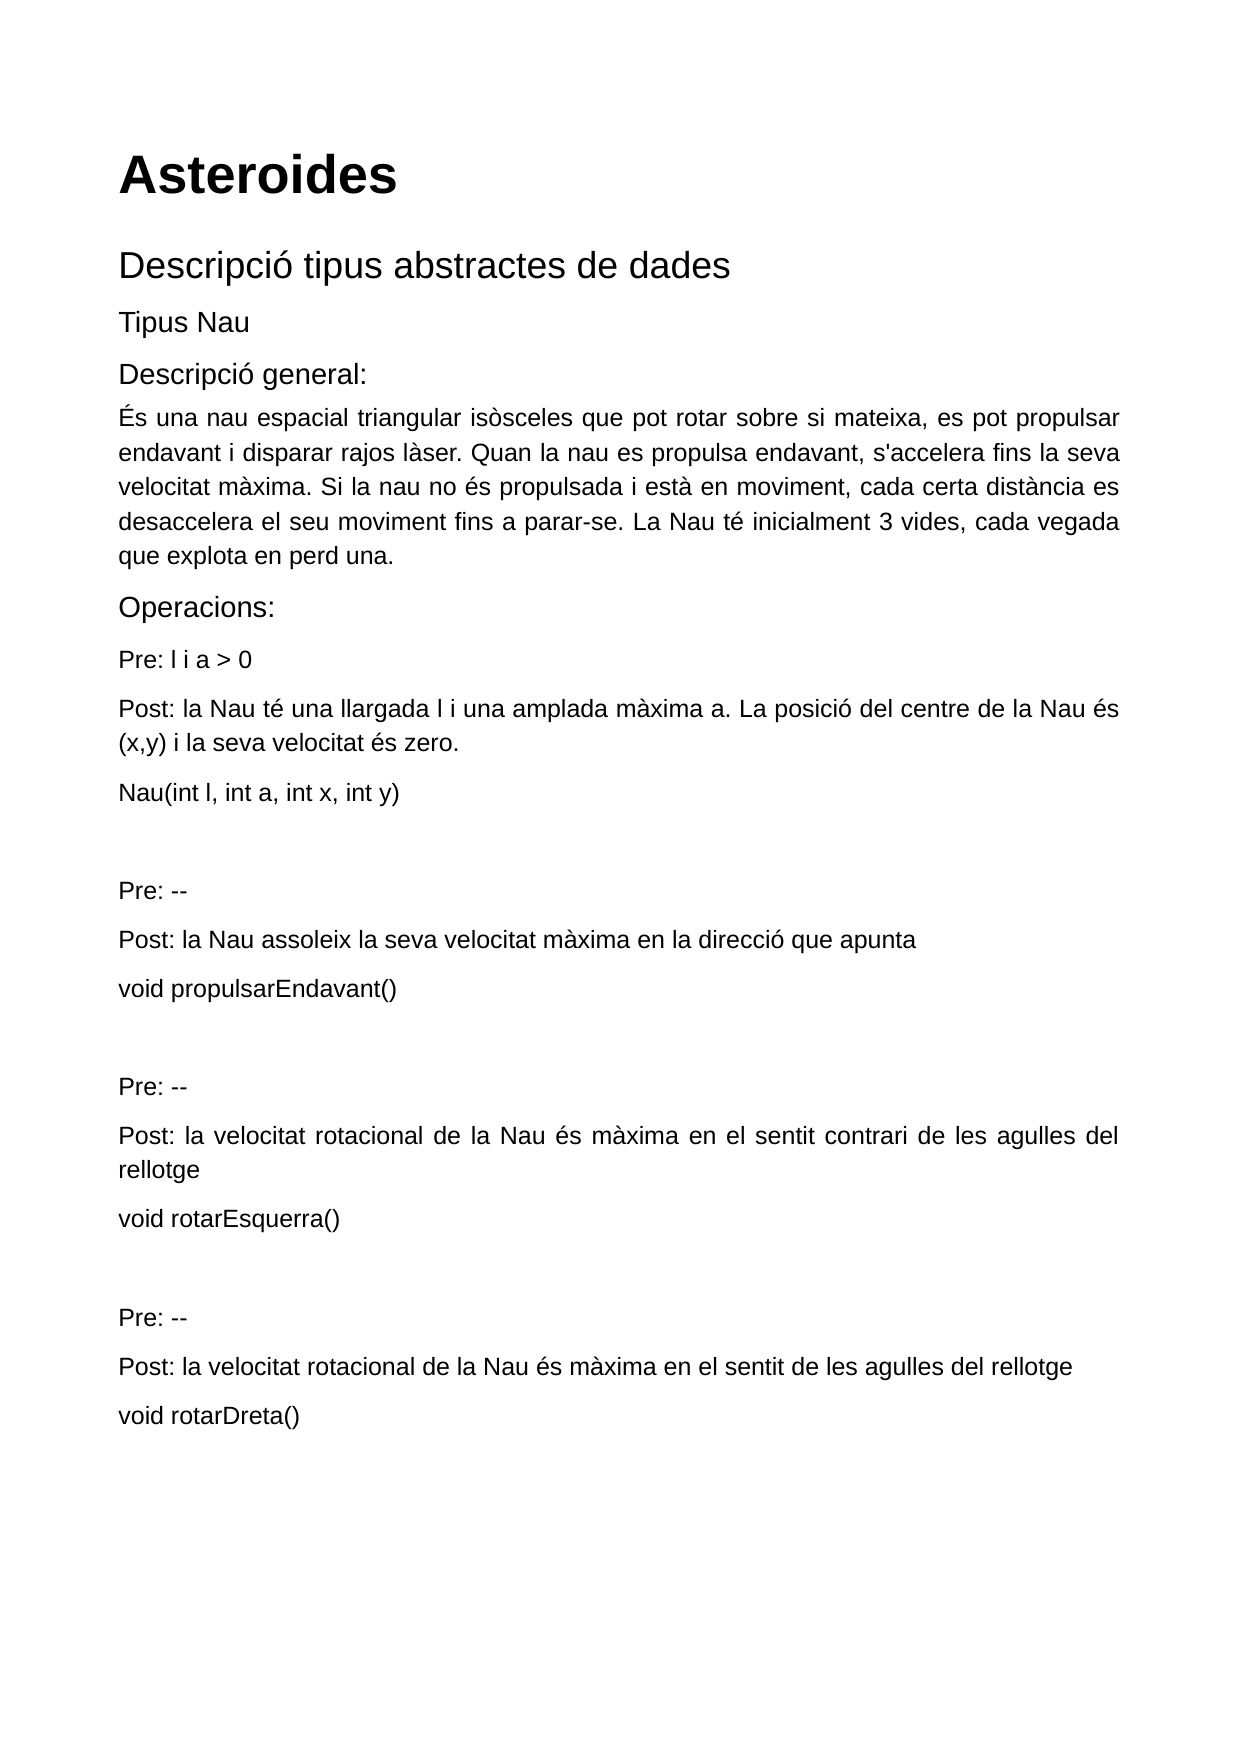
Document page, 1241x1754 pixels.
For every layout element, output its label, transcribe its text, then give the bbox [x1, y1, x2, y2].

text Post: la velocitat rotacional de la Nau és màxima en el sentit de les agulles del rellotge [118, 1352, 1122, 1380]
text void rotarDreta() [118, 1401, 1122, 1429]
text És una nau espacial triangular isòsceles que pot rotar sobre si mateixa, es pot propulsar endavant i disparar rajos làser. Quan la nau es propulsa endavant, s'accelera fins la seva velocitat màxima. Si la nau no és propulsada i està en moviment, cada certa distància es desaccelera el seu moviment fins a parar-se. La Nau té inicialment 3 vides, cada vegada que explota en perd una. [118, 403, 1122, 570]
title Descripció tipus abstractes de dades [118, 243, 1122, 286]
text Post: la Nau té una llargada l i una amplada màxima a. La posició del centre de la Nau és (x,y) i la seva velocitat és zero. [118, 694, 1122, 757]
subtitle Descripció general: [118, 357, 1122, 391]
title Asteroides [118, 143, 1122, 205]
text Pre: l i a > 0 [118, 645, 1122, 674]
text Operacions: [118, 590, 1122, 624]
text Post: la velocitat rotacional de la Nau és màxima en el sentit contrari de les agulles del rellotge [118, 1121, 1122, 1184]
text Nau(int l, int a, int x, int y) [118, 777, 1122, 806]
subtitle Tipus Nau [118, 305, 1122, 338]
text Pre: -- [118, 876, 1122, 904]
text void propulsarEndavant() [118, 974, 1122, 1002]
text Post: la Nau assoleix la seva velocitat màxima en la direcció que apunta [118, 925, 1122, 953]
text Pre: -- [118, 1072, 1122, 1101]
text void rotarEsquerra() [118, 1204, 1122, 1233]
text Pre: -- [118, 1303, 1122, 1331]
